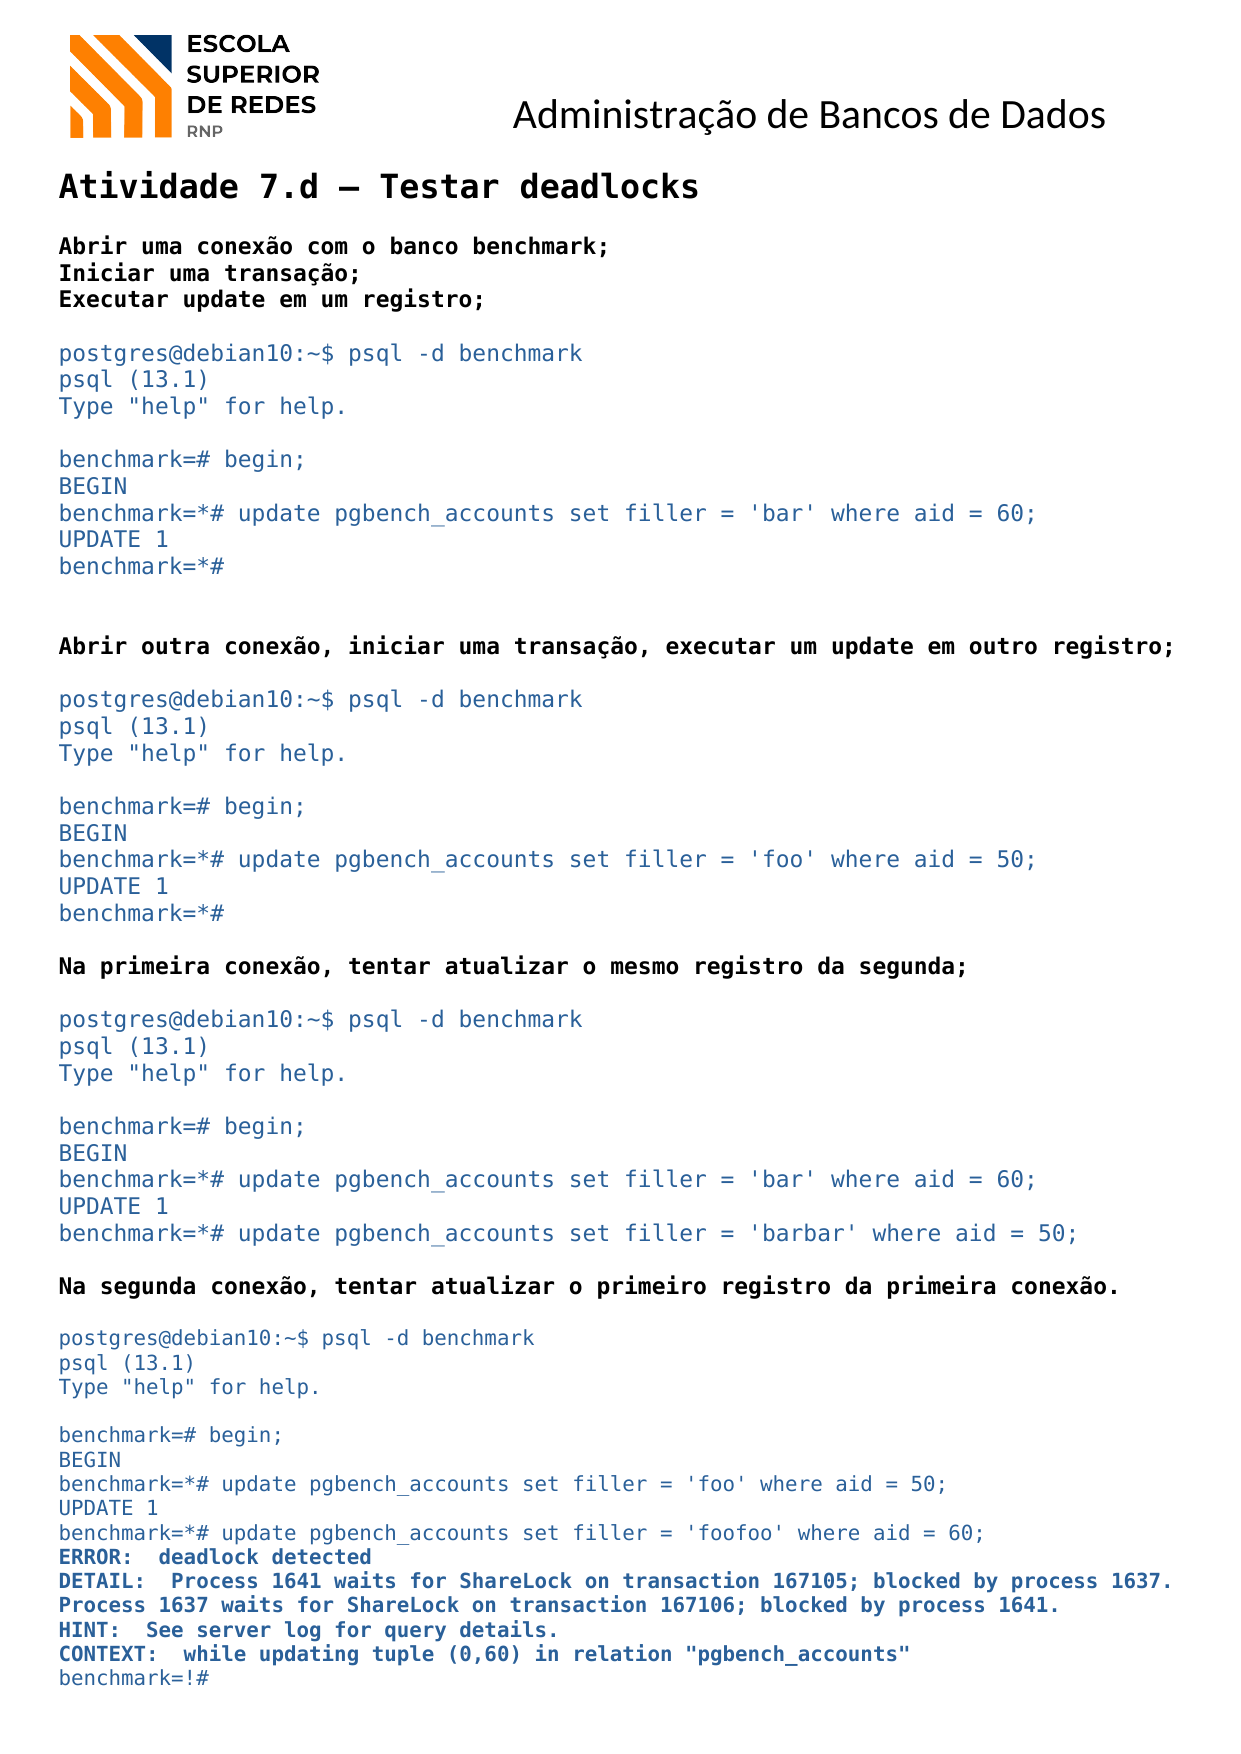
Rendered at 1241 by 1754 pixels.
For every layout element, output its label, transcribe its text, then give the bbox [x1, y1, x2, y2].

text psql (13.1) [58, 1033, 1180, 1060]
text BEGIN [58, 1448, 1180, 1472]
text benchmark=# begin; [58, 1423, 1180, 1448]
text benchmark=*# [58, 900, 1180, 926]
text Type "help" for help. [58, 740, 1180, 766]
text Atividade 7.d – Testar deadlocks [58, 168, 1180, 206]
text benchmark=# begin; [58, 793, 1180, 820]
text benchmark=!# [58, 1666, 1180, 1691]
text psql (13.1) [58, 713, 1180, 740]
text BEGIN [58, 473, 1180, 500]
text benchmark=*# [58, 553, 1180, 580]
text UPDATE 1 [58, 526, 1180, 553]
text benchmark=# begin; [58, 446, 1180, 473]
text HINT: See server log for query details. [58, 1618, 1180, 1642]
text Type "help" for help. [58, 393, 1180, 420]
text benchmark=*# update pgbench_accounts set filler = 'foo' where aid = 50; [58, 1472, 1180, 1496]
text benchmark=*# update pgbench_accounts set filler = 'foofoo' where aid = 60; [58, 1521, 1180, 1545]
text UPDATE 1 [58, 1496, 1180, 1521]
text CONTEXT: while updating tuple (0,60) in relation "pgbench_accounts" [58, 1642, 1180, 1666]
text ERROR: deadlock detected [58, 1545, 1180, 1569]
text UPDATE 1 [58, 873, 1180, 900]
text benchmark=*# update pgbench_accounts set filler = 'bar' where aid = 60; [58, 500, 1180, 526]
text postgres@debian10:~$ psql -d benchmark [58, 1006, 1180, 1033]
text DETAIL: Process 1641 waits for ShareLock on transaction 167105; blocked by process 1637. [58, 1569, 1180, 1593]
text UPDATE 1 [58, 1193, 1180, 1220]
text Iniciar uma transação; [58, 260, 1180, 286]
text benchmark=*# update pgbench_accounts set filler = 'barbar' where aid = 50; [58, 1220, 1180, 1246]
text Abrir uma conexão com o banco benchmark; [58, 233, 1180, 260]
text Abrir outra conexão, iniciar uma transação, executar um update em outro registro; [58, 633, 1180, 660]
text Executar update em um registro; [58, 286, 1180, 313]
text psql (13.1) [58, 366, 1180, 393]
text Na primeira conexão, tentar atualizar o mesmo registro da segunda; [58, 953, 1180, 980]
text psql (13.1) [58, 1351, 1180, 1375]
text BEGIN [58, 820, 1180, 846]
picture [70, 31, 333, 138]
text BEGIN [58, 1140, 1180, 1166]
text Type "help" for help. [58, 1060, 1180, 1086]
text Process 1637 waits for ShareLock on transaction 167106; blocked by process 1641. [58, 1593, 1180, 1618]
text Type "help" for help. [58, 1375, 1180, 1399]
text postgres@debian10:~$ psql -d benchmark [58, 1326, 1180, 1351]
text benchmark=*# update pgbench_accounts set filler = 'bar' where aid = 60; [58, 1166, 1180, 1193]
text benchmark=*# update pgbench_accounts set filler = 'foo' where aid = 50; [58, 846, 1180, 873]
text benchmark=# begin; [58, 1113, 1180, 1140]
text Na segunda conexão, tentar atualizar o primeiro registro da primeira conexão. [58, 1273, 1180, 1300]
text postgres@debian10:~$ psql -d benchmark [58, 686, 1180, 713]
text postgres@debian10:~$ psql -d benchmark [58, 340, 1180, 366]
